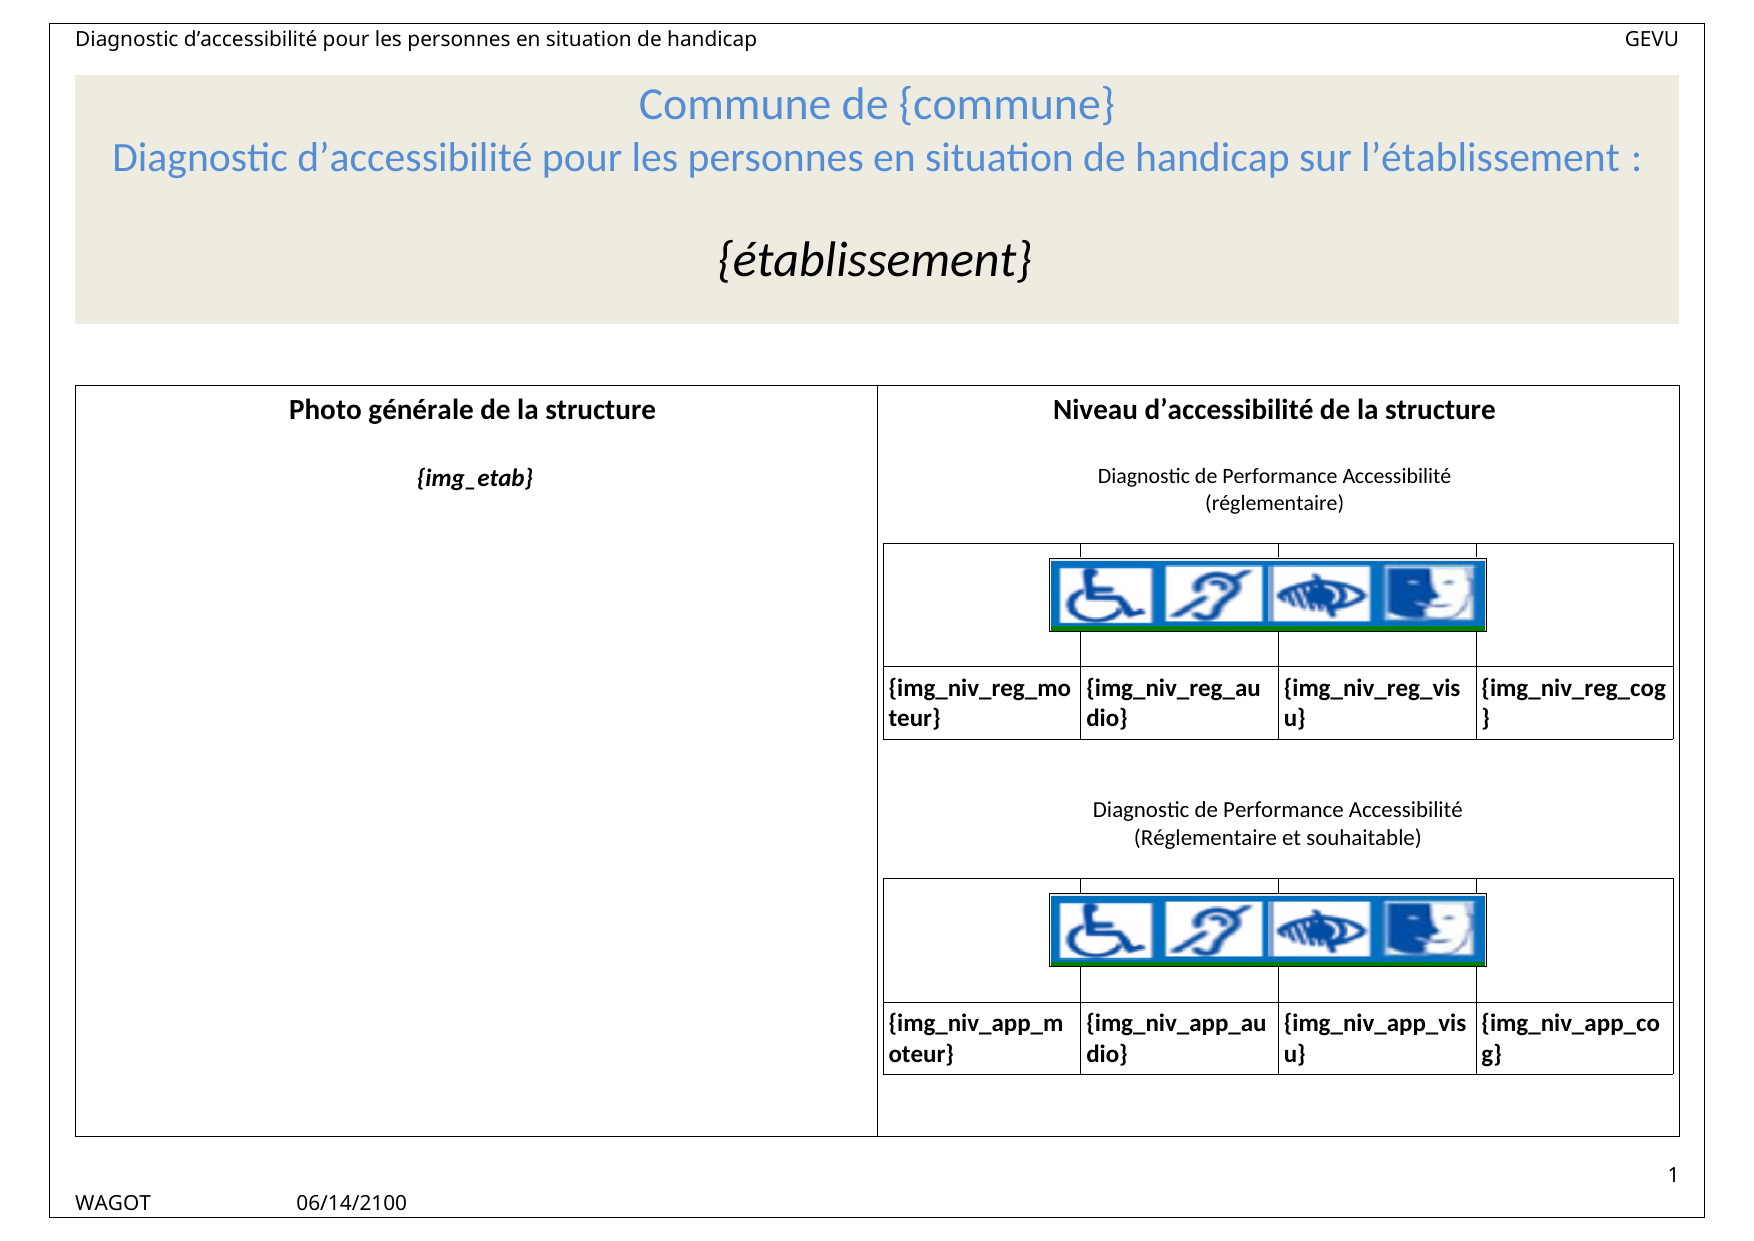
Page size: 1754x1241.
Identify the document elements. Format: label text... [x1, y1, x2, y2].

table_header [1279, 967, 1476, 1002]
table_header [884, 544, 1080, 666]
table_header Niveau d’accessibilité de la structure Diagnostic de Performance Accessibilité (réglementaire) Diagnostic de Performance Accessibilité (Réglementaire et souhaitable) [878, 386, 1679, 1136]
table_cell {img_niv_app_cog} [1477, 1003, 1673, 1074]
table_cell {img_niv_reg_moteur} [884, 667, 1080, 738]
table_header Photo générale de la structure {img_etab} [76, 386, 877, 1136]
text Commune de {commune} [75, 75, 1679, 131]
table_header [1081, 879, 1278, 893]
table_cell {img_niv_app_audio} [1081, 1003, 1278, 1074]
table_cell {img_niv_reg_visu} [1279, 667, 1476, 738]
table_header [1279, 879, 1476, 893]
picture [1050, 559, 1382, 614]
table_header [1081, 967, 1278, 1002]
table_cell {img_niv_app_visu} [1279, 1003, 1476, 1074]
table_header [1477, 879, 1673, 1002]
table_header [1081, 632, 1278, 666]
table_header [1477, 544, 1673, 666]
table_cell {img_niv_app_moteur} [884, 1003, 1080, 1074]
text {établissement} [75, 228, 1679, 289]
text Diagnostic d’accessibilité pour les personnes en situation de handicap sur l’établissement : [75, 131, 1679, 182]
table_header [1279, 544, 1476, 558]
picture [1050, 894, 1382, 950]
table_header [1279, 632, 1476, 666]
table_cell {img_niv_reg_cog} [1477, 667, 1673, 738]
table_header [1081, 544, 1278, 558]
table_header [884, 879, 1080, 1002]
table_cell {img_niv_reg_audio} [1081, 667, 1278, 738]
